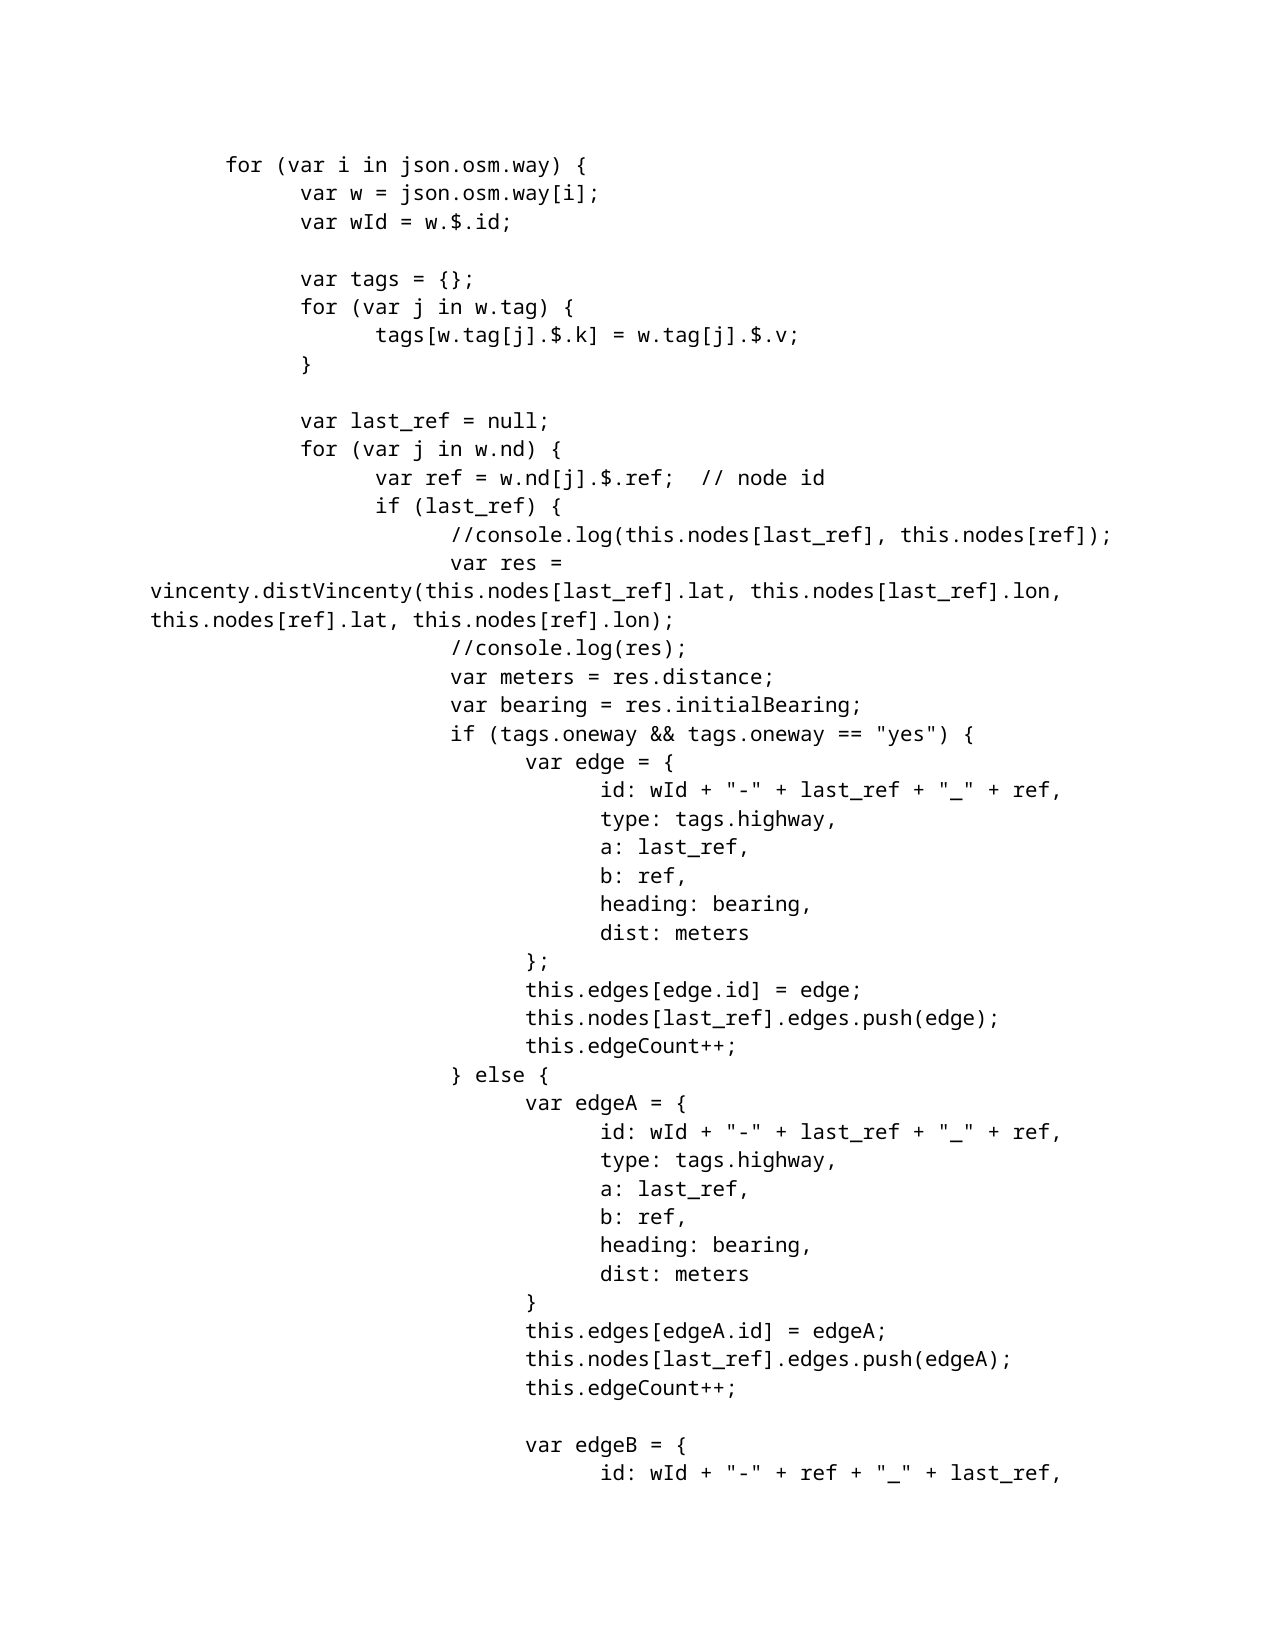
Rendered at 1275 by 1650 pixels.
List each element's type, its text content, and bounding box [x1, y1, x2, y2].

text for (var j in w.nd) { [150, 434, 1125, 463]
text var last_ref = null; [150, 406, 1125, 434]
text for (var i in json.osm.way) { [150, 150, 1125, 178]
text var edgeB = { [150, 1430, 1125, 1458]
text type: tags.highway, [150, 1145, 1125, 1174]
text this.edges[edgeA.id] = edgeA; [150, 1316, 1125, 1344]
text var edge = { [150, 747, 1125, 776]
text } [150, 349, 1125, 377]
text id: wId + "-" + last_ref + "_" + ref, [150, 776, 1125, 804]
text a: last_ref, [150, 1174, 1125, 1202]
text this.nodes[last_ref].edges.push(edgeA); [150, 1344, 1125, 1373]
text this.edges[edge.id] = edge; [150, 975, 1125, 1003]
text tags[w.tag[j].$.k] = w.tag[j].$.v; [150, 321, 1125, 349]
text var bearing = res.initialBearing; [150, 690, 1125, 719]
text var ref = w.nd[j].$.ref; // node id [150, 463, 1125, 491]
text var meters = res.distance; [150, 662, 1125, 690]
text //console.log(res); [150, 633, 1125, 662]
text if (last_ref) { [150, 491, 1125, 520]
text b: ref, [150, 1202, 1125, 1231]
text id: wId + "-" + last_ref + "_" + ref, [150, 1117, 1125, 1145]
text a: last_ref, [150, 832, 1125, 861]
text if (tags.oneway && tags.oneway == "yes") { [150, 719, 1125, 747]
text this.edgeCount++; [150, 1032, 1125, 1060]
text }; [150, 946, 1125, 975]
text b: ref, [150, 861, 1125, 889]
text this.nodes[last_ref].edges.push(edge); [150, 1003, 1125, 1032]
text dist: meters [150, 918, 1125, 946]
text var w = json.osm.way[i]; [150, 178, 1125, 207]
text dist: meters [150, 1259, 1125, 1287]
text var edgeA = { [150, 1088, 1125, 1117]
text } [150, 1287, 1125, 1316]
text heading: bearing, [150, 889, 1125, 918]
text id: wId + "-" + ref + "_" + last_ref, [150, 1458, 1125, 1487]
text var res = vincenty.distVincenty(this.nodes[last_ref].lat, this.nodes[last_ref].lon, this.nodes[ref].lat, this.nodes[ref].lon); [150, 548, 1125, 633]
text this.edgeCount++; [150, 1373, 1125, 1401]
text type: tags.highway, [150, 804, 1125, 832]
text heading: bearing, [150, 1231, 1125, 1259]
text var tags = {}; [150, 264, 1125, 292]
text //console.log(this.nodes[last_ref], this.nodes[ref]); [150, 520, 1125, 548]
text for (var j in w.tag) { [150, 292, 1125, 321]
text var wId = w.$.id; [150, 207, 1125, 235]
text } else { [150, 1060, 1125, 1088]
